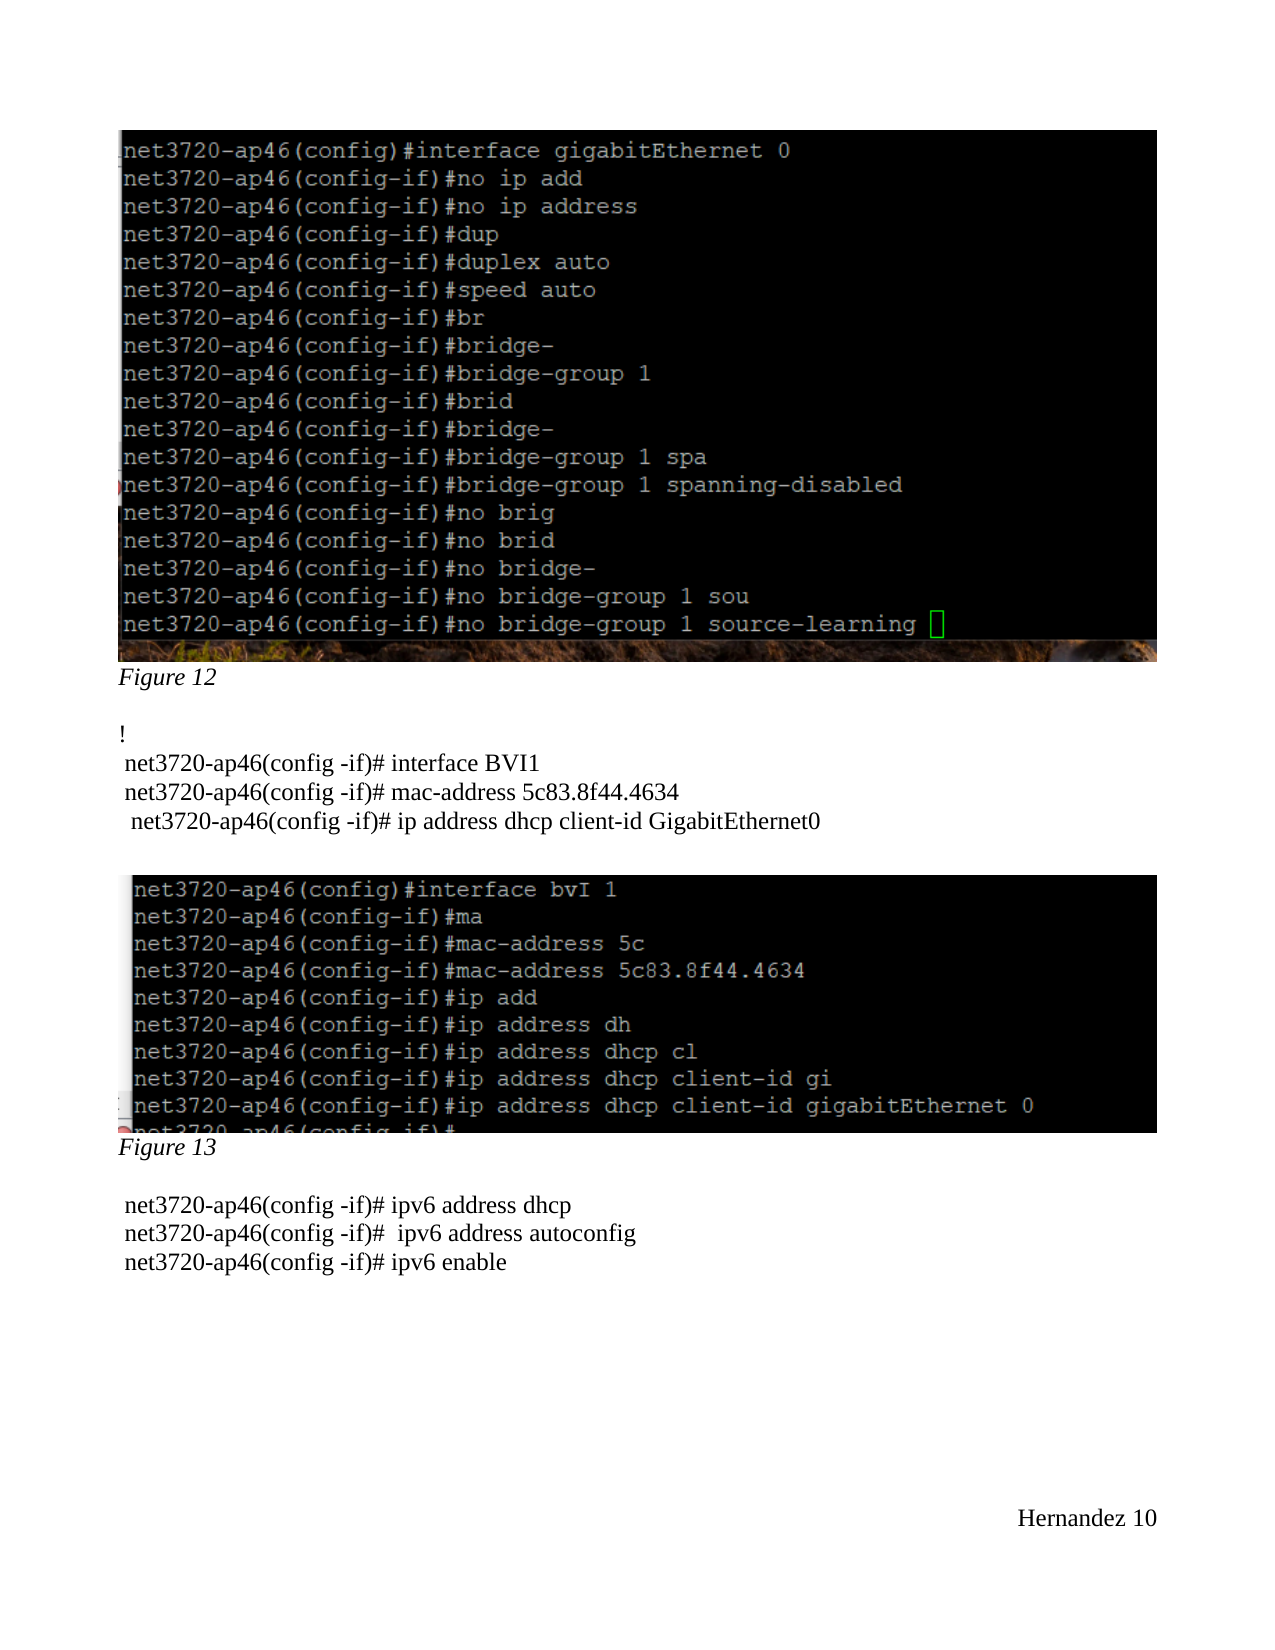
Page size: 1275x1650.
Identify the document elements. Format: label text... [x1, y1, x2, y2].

text net3720-ap46(config -if)# ipv6 address dhcp [118, 1190, 1157, 1218]
text ! [118, 719, 1157, 748]
text net3720-ap46(config -if)# ip address dhcp client-id GigabitEthernet0 [118, 806, 1157, 834]
text net3720-ap46(config -if)# interface BVI1 [118, 748, 1157, 777]
text net3720-ap46(config -if)# mac-address 5c83.8f44.4634 [118, 777, 1157, 806]
picture [118, 130, 1157, 662]
text net3720-ap46(config -if)# ipv6 address autoconfig [118, 1218, 1157, 1247]
picture [118, 875, 1157, 1133]
text net3720-ap46(config -if)# ipv6 enable [118, 1247, 1157, 1276]
text Figure 12 [118, 662, 1157, 691]
text Figure 13 [118, 1133, 1157, 1161]
